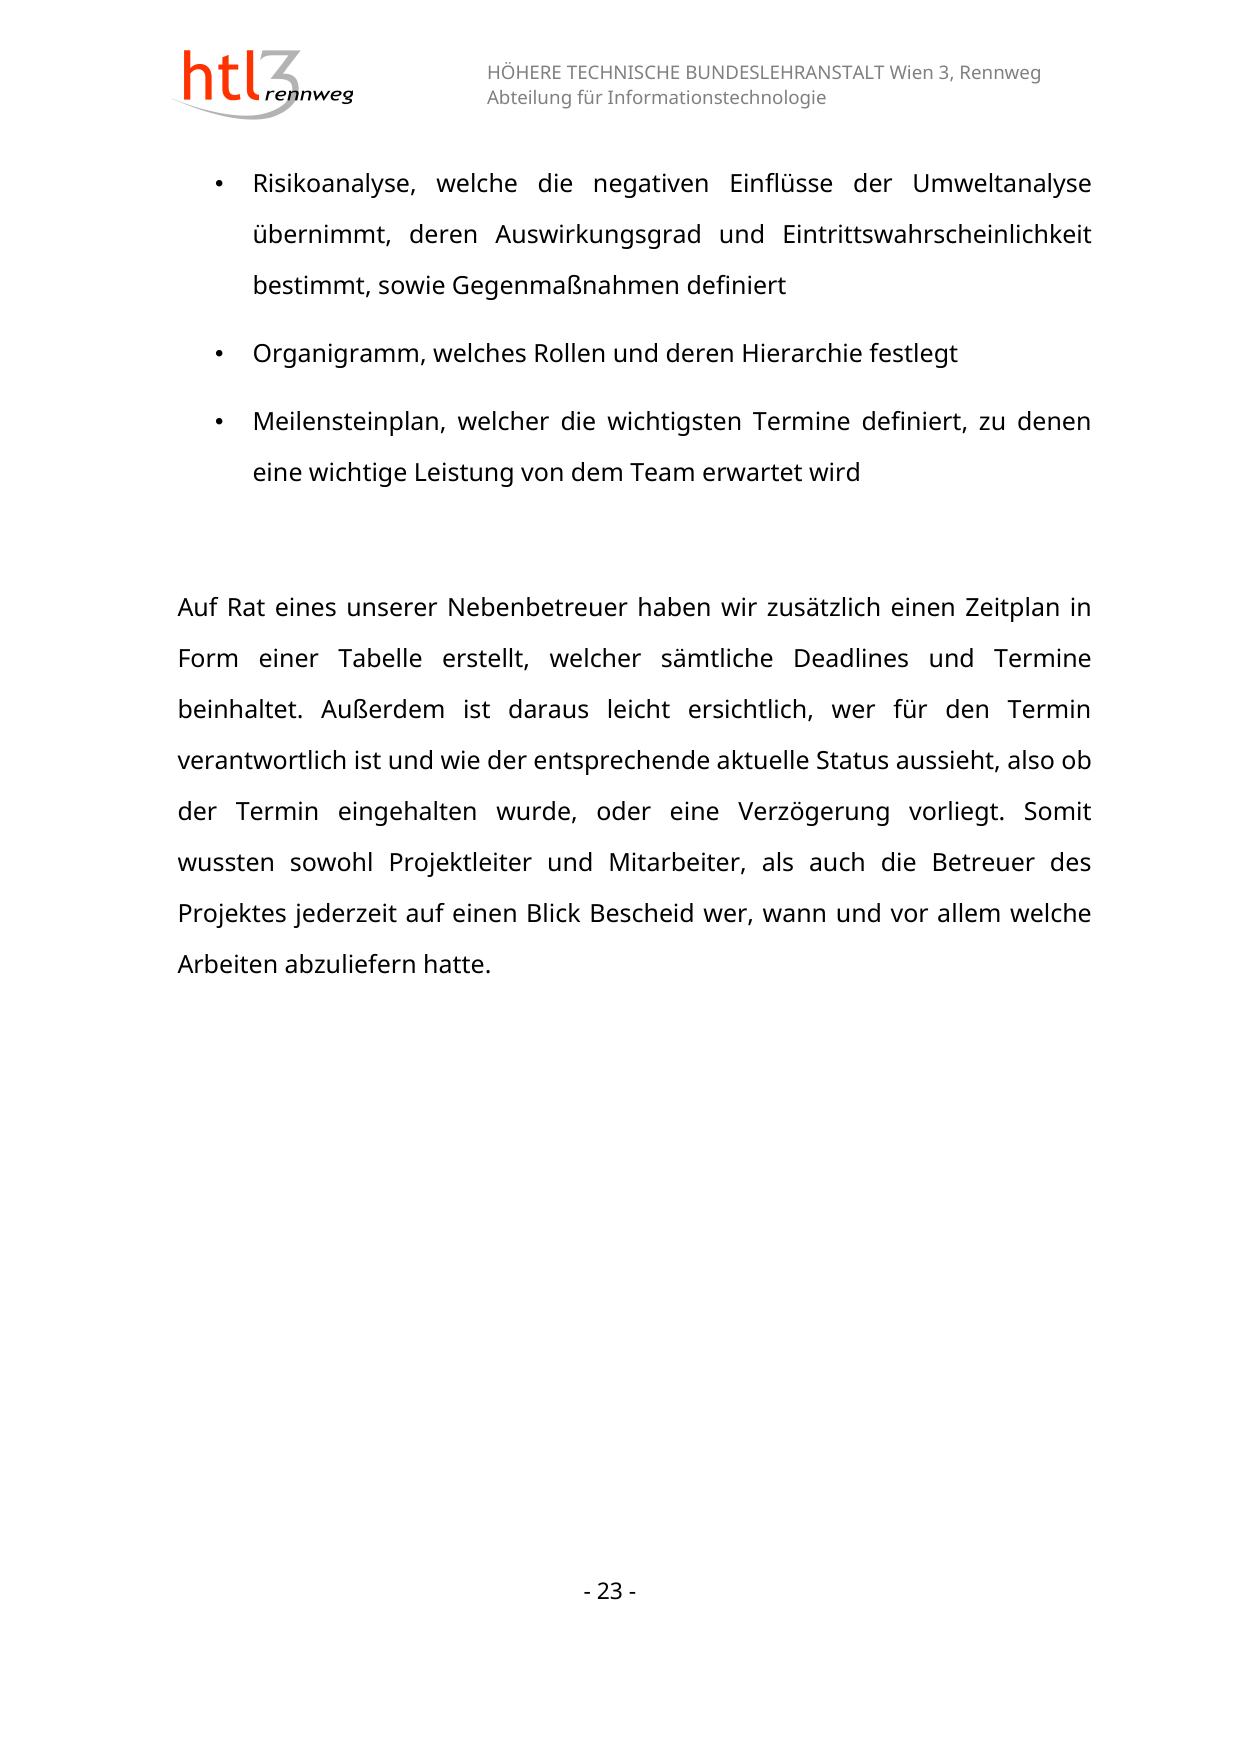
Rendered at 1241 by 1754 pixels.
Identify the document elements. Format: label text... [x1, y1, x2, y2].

list Organigramm, welches Rollen und deren Hierarchie festlegt [215, 336, 1092, 370]
list Meilensteinplan, welcher die wichtigsten Termine definiert, zu denen eine wichtige Leistung von dem Team erwartet wird [215, 403, 1092, 488]
list Risikoanalyse, welche die negativen Einflüsse der Umweltanalyse übernimmt, deren Auswirkungsgrad und Eintrittswahrscheinlichkeit bestimmt, sowie Gegenmaßnahmen definiert [215, 166, 1092, 302]
text Auf Rat eines unserer Nebenbetreuer haben wir zusätzlich einen Zeitplan in Form einer Tabelle erstellt, welcher sämtliche Deadlines und Termine beinhaltet. Außerdem ist daraus leicht ersichtlich, wer für den Termin verantwortlich ist und wie der entsprechende aktuelle Status aussieht, also ob der Termin eingehalten wurde, oder eine Verzögerung vorliegt. Somit wussten sowohl Projektleiter und Mitarbeiter, als auch die Betreuer des Projektes jederzeit auf einen Blick Bescheid wer, wann und vor allem welche Arbeiten abzuliefern hatte. [177, 590, 1092, 981]
picture [171, 50, 353, 120]
